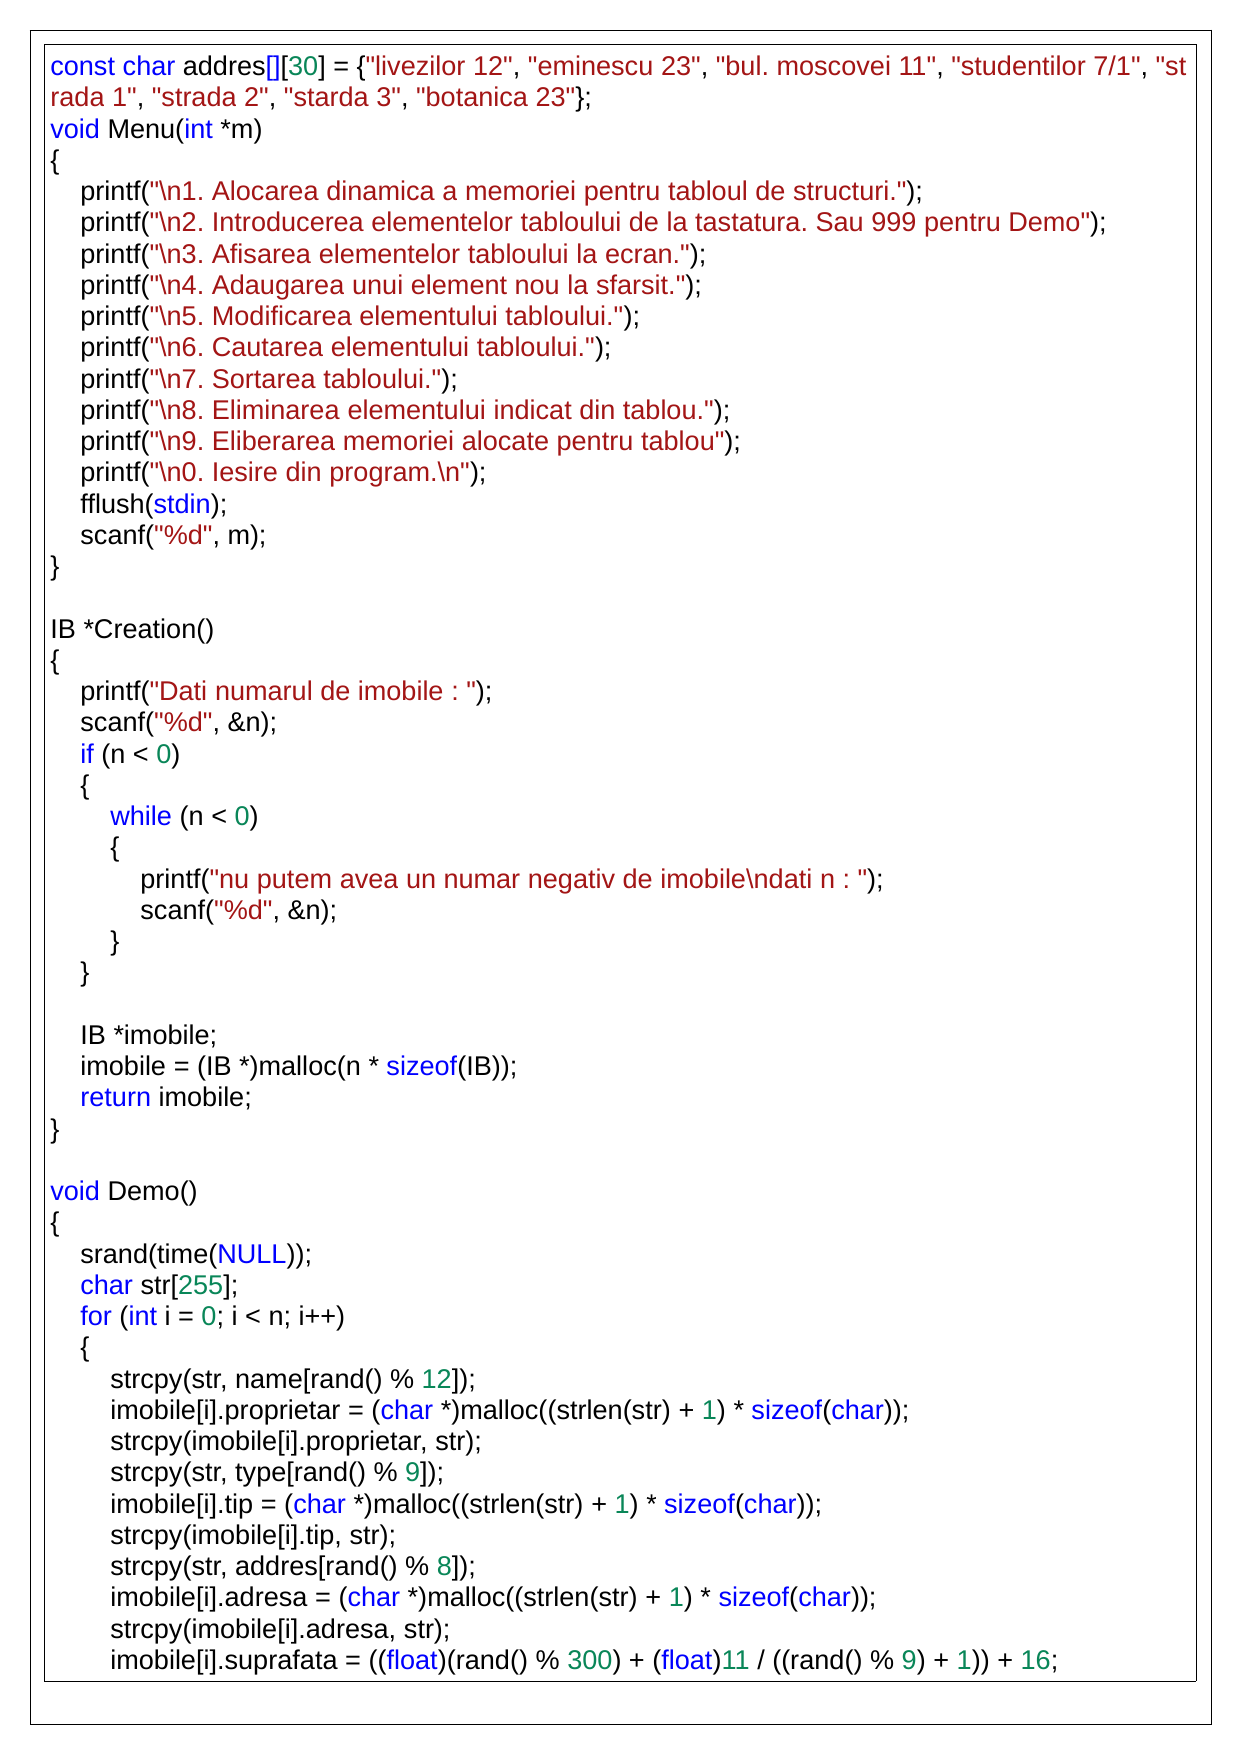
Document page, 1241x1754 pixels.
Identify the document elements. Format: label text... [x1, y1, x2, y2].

table_header const char addres[][30] = {"livezilor 12", "eminescu 23", "bul. moscovei 11", "studentilor 7/1", "strada 1", "strada 2", "starda 3", "botanica 23"}; void Menu(int *m) { printf("\n1. Alocarea dinamica a memoriei pentru tabloul de structuri."); printf("\n2. Introducerea elementelor tabloului de la tastatura. Sau 999 pentru Demo"); printf("\n3. Afisarea elementelor tabloului la ecran."); printf("\n4. Adaugarea unui element nou la sfarsit."); printf("\n5. Modificarea elementului tabloului."); printf("\n6. Cautarea elementului tabloului."); printf("\n7. Sortarea tabloului."); printf("\n8. Eliminarea elementului indicat din tablou."); printf("\n9. Eliberarea memoriei alocate pentru tablou"); printf("\n0. Iesire din program.\n"); fflush(stdin); scanf("%d", m); } IB *Creation() { printf("Dati numarul de imobile : "); scanf("%d", &n); if (n < 0) { while (n < 0) { printf("nu putem avea un numar negativ de imobile\ndati n : "); scanf("%d", &n); } } IB *imobile; imobile = (IB *)malloc(n * sizeof(IB)); return imobile; } void Demo() { srand(time(NULL)); char str[255]; for (int i = 0; i < n; i++) { strcpy(str, name[rand() % 12]); imobile[i].proprietar = (char *)malloc((strlen(str) + 1) * sizeof(char)); strcpy(imobile[i].proprietar, str); strcpy(str, type[rand() % 9]); imobile[i].tip = (char *)malloc((strlen(str) + 1) * sizeof(char)); strcpy(imobile[i].tip, str); strcpy(str, addres[rand() % 8]); imobile[i].adresa = (char *)malloc((strlen(str) + 1) * sizeof(char)); strcpy(imobile[i].adresa, str); imobile[i].suprafata = ((float)(rand() % 300) + (float)11 / ((rand() % 9) + 1)) + 16; [45, 45, 1196, 1681]
